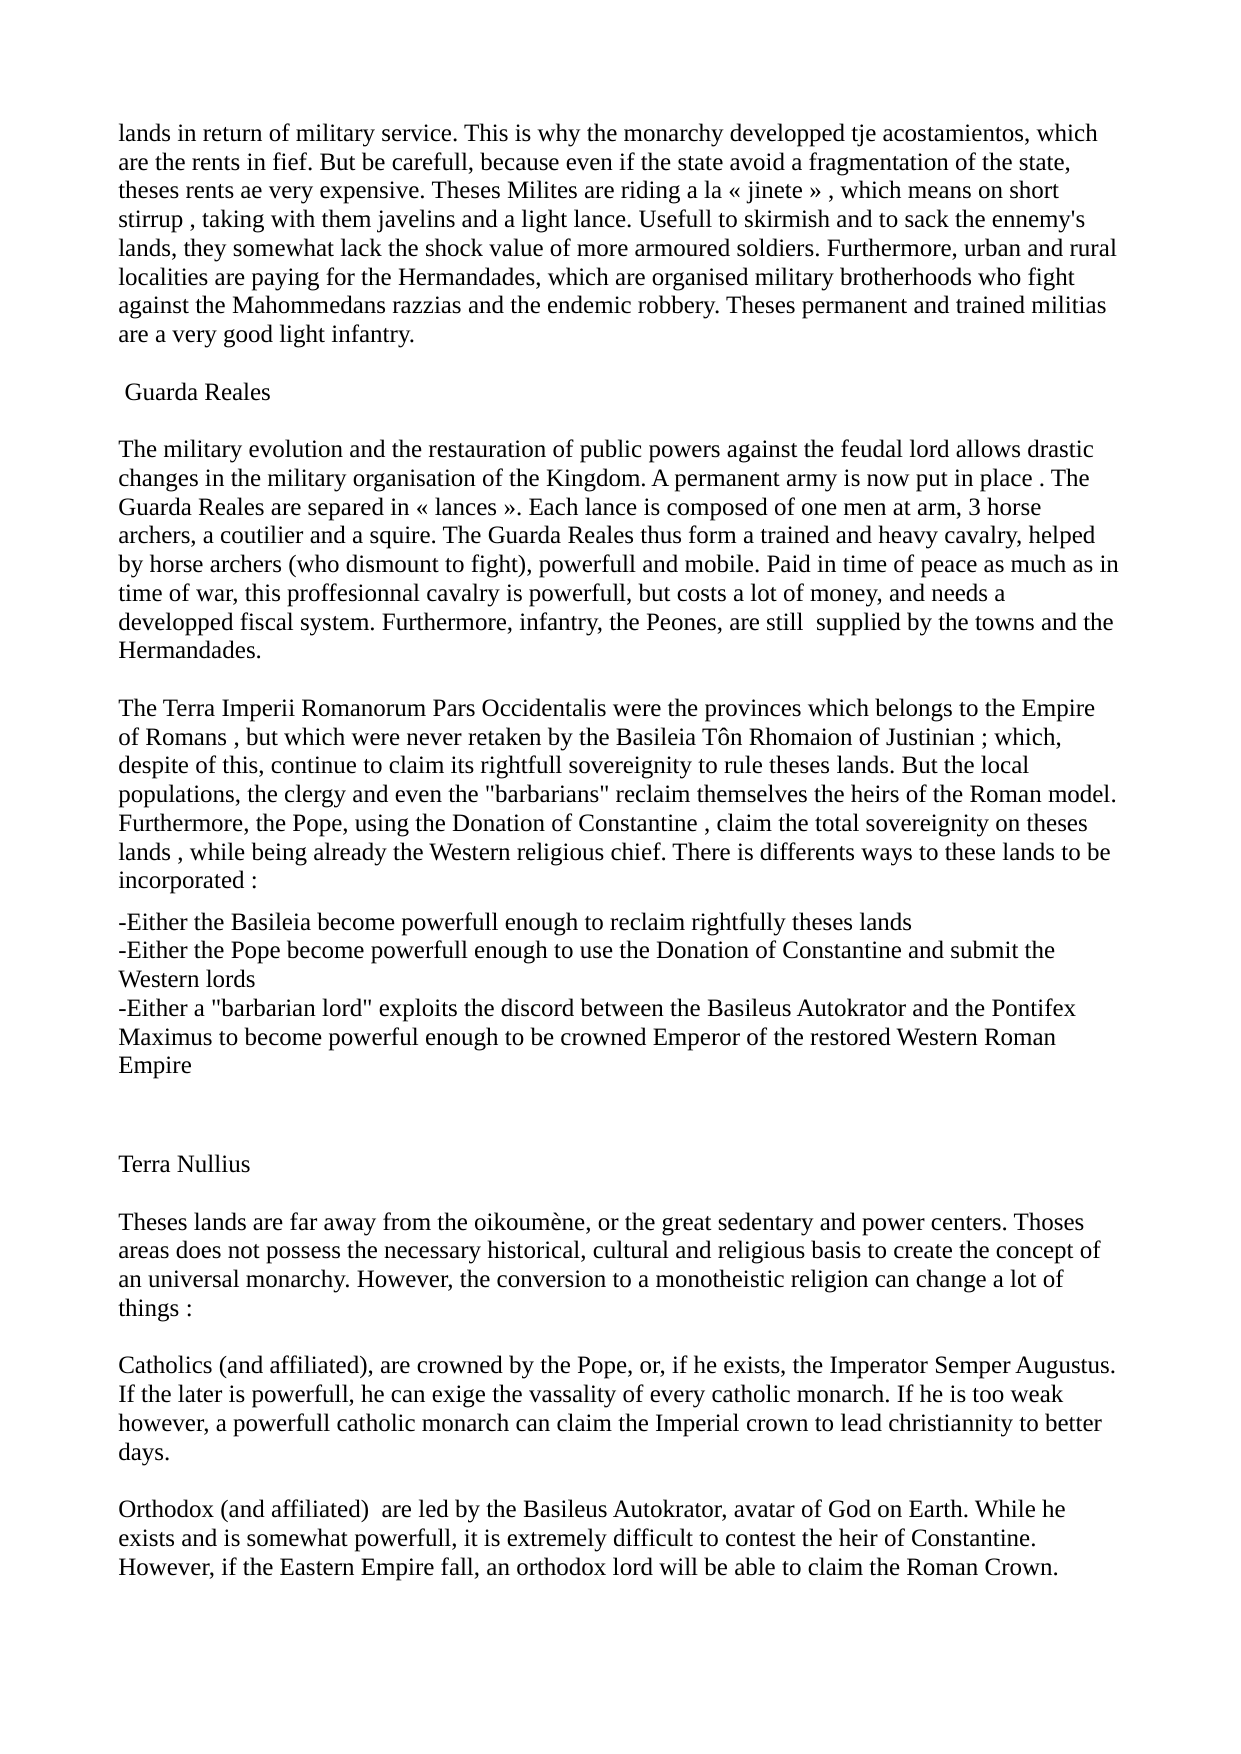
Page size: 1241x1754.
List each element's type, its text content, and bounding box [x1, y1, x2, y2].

text Theses lands are far away from the oikoumène, or the great sedentary and power centers. Thoses areas does not possess the necessary historical, cultural and religious basis to create the concept of an universal monarchy. However, the conversion to a monotheistic religion can change a lot of things : [118, 1207, 1122, 1322]
text Orthodox (and affiliated) are led by the Basileus Autokrator, avatar of God on Earth. While he exists and is somewhat powerfull, it is extremely difficult to contest the heir of Constantine. However, if the Eastern Empire fall, an orthodox lord will be able to claim the Roman Crown. [118, 1494, 1122, 1581]
text Terra Nullius [118, 1149, 1122, 1178]
text The Terra Imperii Romanorum Pars Occidentalis were the provinces which belongs to the Empire of Romans , but which were never retaken by the Basileia Tôn Rhomaion of Justinian ; which, despite of this, continue to claim its rightfull sovereignity to rule theses lands. But the local populations, the clergy and even the "barbarians" reclaim themselves the heirs of the Roman model. Furthermore, the Pope, using the Donation of Constantine , claim the total sovereignity on theses lands , while being already the Western religious chief. There is differents ways to these lands to be incorporated : [118, 693, 1122, 894]
text Guarda Reales [118, 377, 1122, 406]
text lands in return of military service. This is why the monarchy developped tje acostamientos, which are the rents in fief. But be carefull, because even if the state avoid a fragmentation of the state, theses rents ae very expensive. Theses Milites are riding a la « jinete » , which means on short stirrup , taking with them javelins and a light lance. Usefull to skirmish and to sack the ennemy's lands, they somewhat lack the shock value of more armoured soldiers. Furthermore, urban and rural localities are paying for the Hermandades, which are organised military brotherhoods who fight against the Mahommedans razzias and the endemic robbery. Theses permanent and trained militias are a very good light infantry. [118, 118, 1122, 348]
text The military evolution and the restauration of public powers against the feudal lord allows drastic changes in the military organisation of the Kingdom. A permanent army is now put in place . The Guarda Reales are separed in « lances ». Each lance is composed of one men at arm, 3 horse archers, a coutilier and a squire. The Guarda Reales thus form a trained and heavy cavalry, helped by horse archers (who dismount to fight), powerfull and mobile. Paid in time of peace as much as in time of war, this proffesionnal cavalry is powerfull, but costs a lot of money, and needs a developped fiscal system. Furthermore, infantry, the Peones, are still supplied by the towns and the Hermandades. [118, 434, 1122, 664]
text Catholics (and affiliated), are crowned by the Pope, or, if he exists, the Imperator Semper Augustus. If the later is powerfull, he can exige the vassality of every catholic monarch. If he is too weak however, a powerfull catholic monarch can claim the Imperial crown to lead christiannity to better days. [118, 1351, 1122, 1466]
text -Either the Basileia become powerfull enough to reclaim rightfully theses lands -Either the Pope become powerfull enough to use the Donation of Constantine and submit the Western lords -Either a "barbarian lord" exploits the discord between the Basileus Autokrator and the Pontifex Maximus to become powerful enough to be crowned Emperor of the restored Western Roman Empire [118, 907, 1122, 1079]
